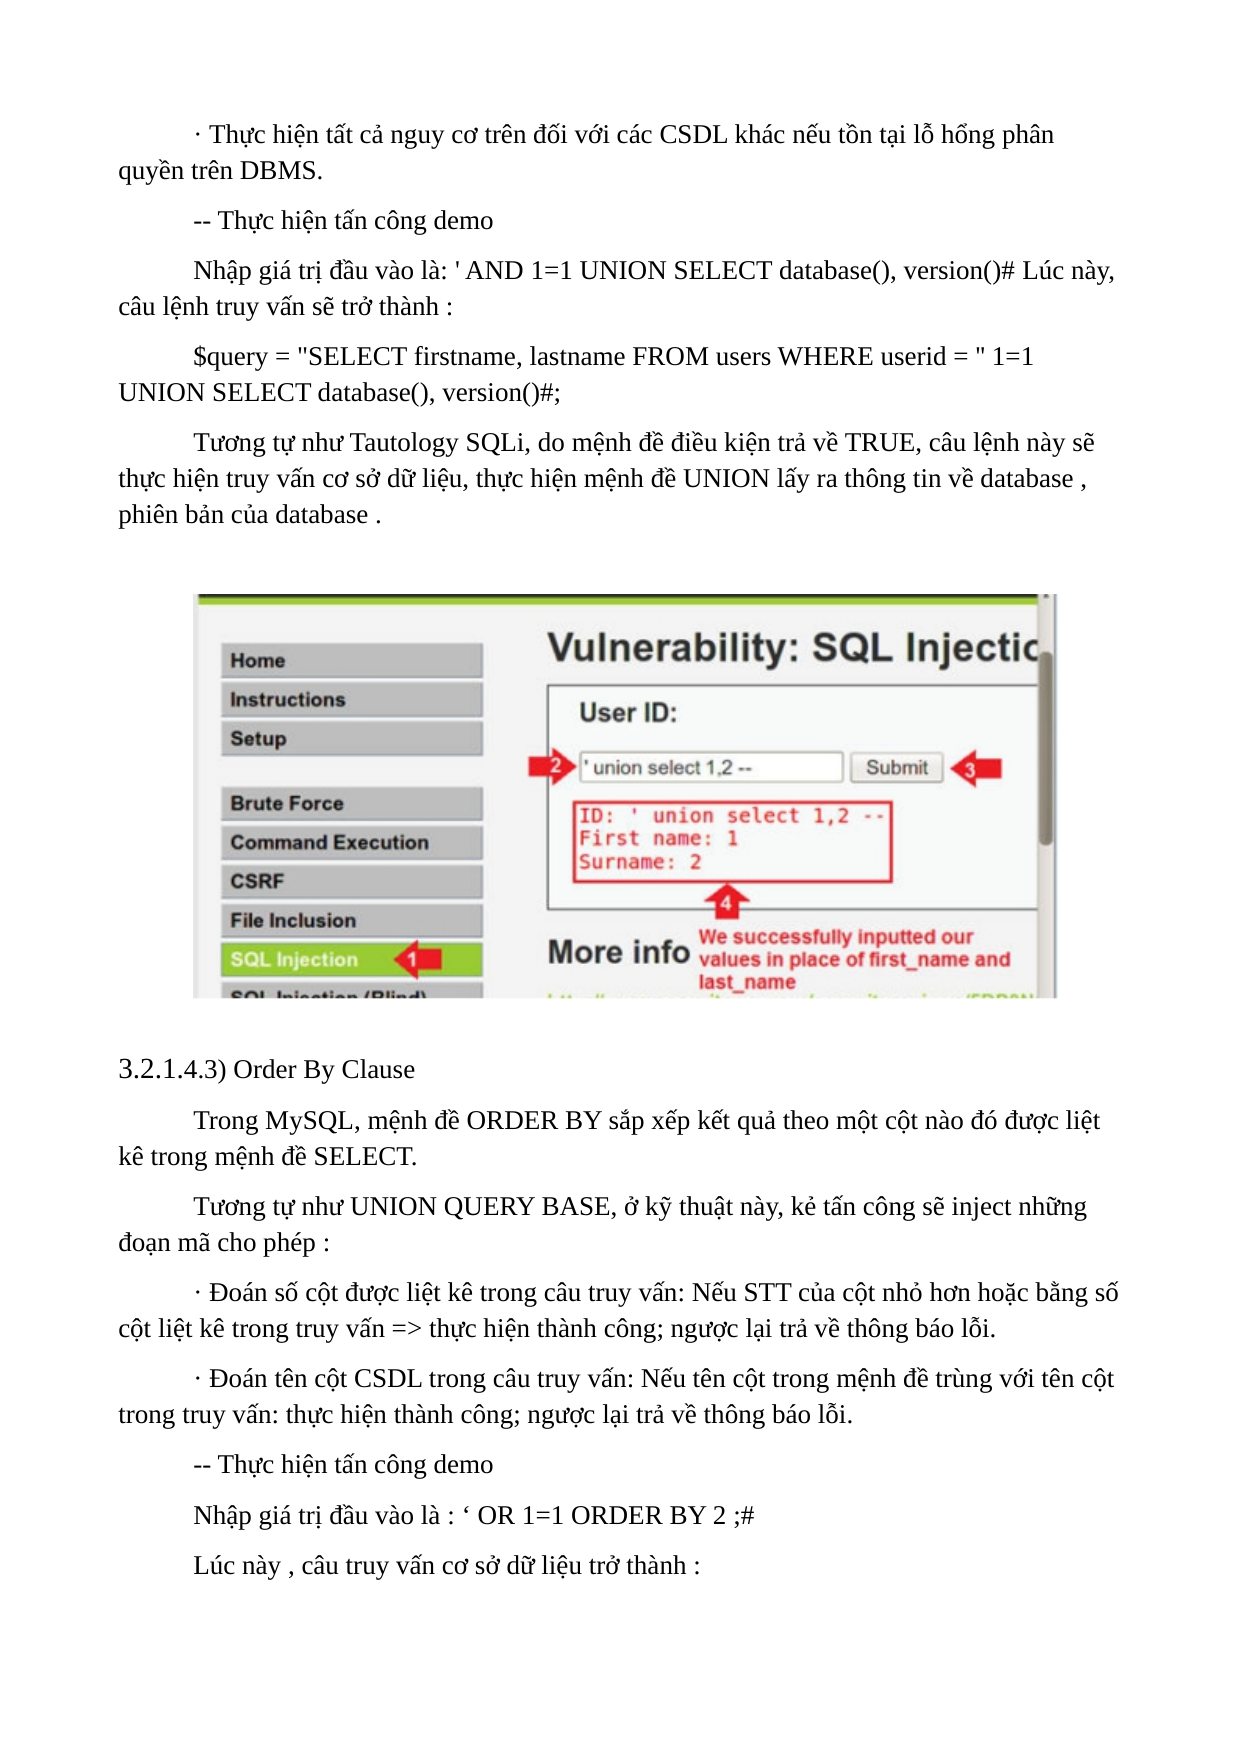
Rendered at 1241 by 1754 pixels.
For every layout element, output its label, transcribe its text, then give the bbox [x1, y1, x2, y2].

text Tương tự như Tautology SQLi, do mệnh đề điều kiện trả về TRUE, câu lệnh này sẽ thực hiện truy vấn cơ sở dữ liệu, thực hiện mệnh đề UNION lấy ra thông tin về database , phiên bản của database . [118, 427, 1122, 529]
text -- Thực hiện tấn công demo [118, 1448, 1122, 1479]
text · Thực hiện tất cả nguy cơ trên đối với các CSDL khác nếu tồn tại lỗ hổng phân quyền trên DBMS. [118, 118, 1122, 185]
text Lúc này , câu truy vấn cơ sở dữ liệu trở thành : [118, 1549, 1122, 1580]
text · Đoán số cột được liệt kê trong câu truy vấn: Nếu STT của cột nhỏ hơn hoặc bằng số cột liệt kê trong truy vấn => thực hiện thành công; ngược lại trả về thông báo lỗi. [118, 1276, 1122, 1343]
text $query = "SELECT firstname, lastname FROM users WHERE userid = '' 1=1 UNION SELECT database(), version()#; [118, 341, 1122, 407]
text -- Thực hiện tấn công demo [118, 204, 1122, 235]
text 3.2.1.4.3) Order By Clause [118, 1051, 1122, 1085]
text Nhập giá trị đầu vào là: ' AND 1=1 UNION SELECT database(), version()# Lúc này, câu lệnh truy vấn sẽ trở thành : [118, 254, 1122, 321]
text Trong MySQL, mệnh đề ORDER BY sắp xếp kết quả theo một cột nào đó được liệt kê trong mệnh đề SELECT. [118, 1104, 1122, 1171]
text Tương tự như UNION QUERY BASE, ở kỹ thuật này, kẻ tấn công sẽ inject những đoạn mã cho phép : [118, 1190, 1122, 1257]
text Nhập giá trị đầu vào là : ‘ OR 1=1 ORDER BY 2 ;# [118, 1499, 1122, 1530]
text · Đoán tên cột CSDL trong câu truy vấn: Nếu tên cột trong mệnh đề trùng với tên cột trong truy vấn: thực hiện thành công; ngược lại trả về thông báo lỗi. [118, 1362, 1122, 1429]
